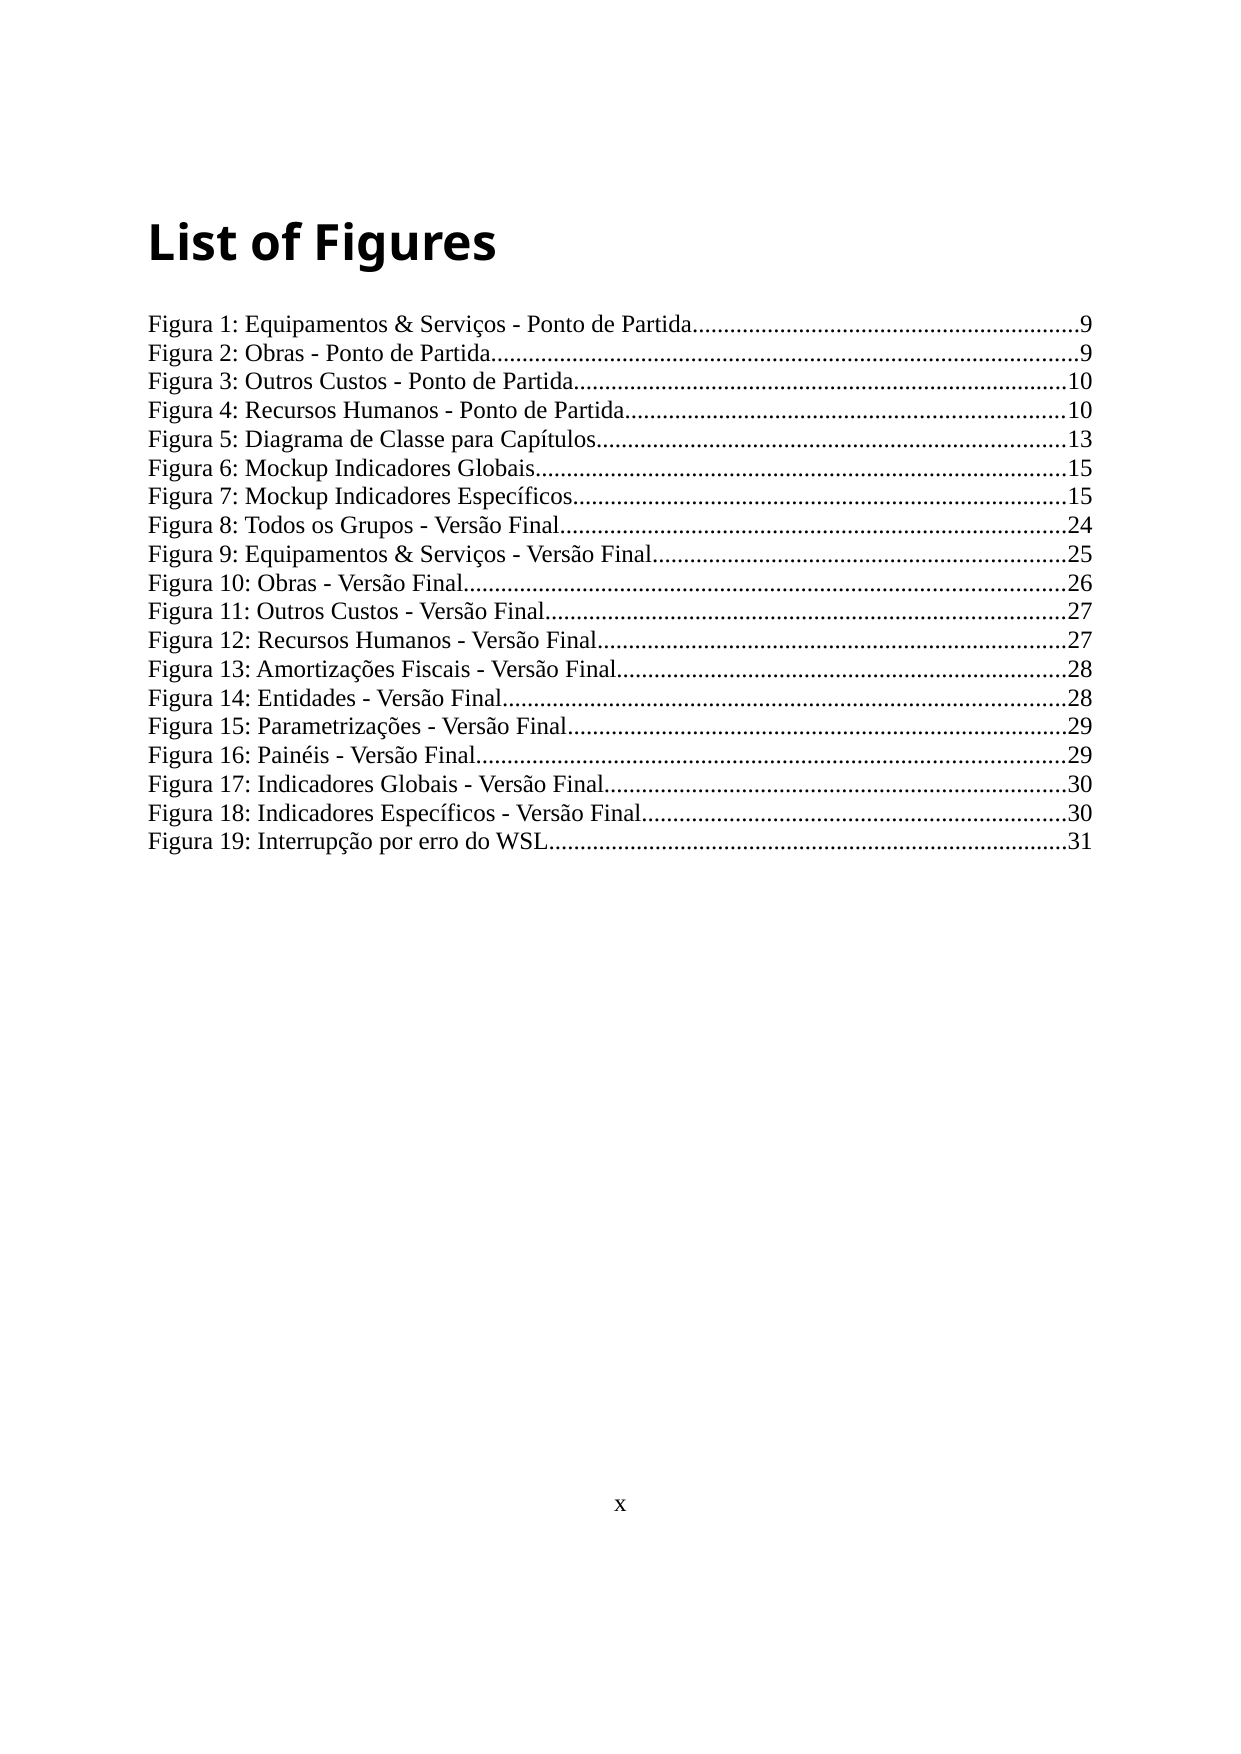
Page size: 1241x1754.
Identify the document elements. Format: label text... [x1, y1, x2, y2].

text Figura 14: Entidades - Versão Final 28 [148, 683, 1093, 711]
text Figura 13: Amortizações Fiscais - Versão Final 28 [148, 654, 1093, 683]
text Figura 10: Obras - Versão Final 26 [148, 568, 1093, 596]
text Figura 6: Mockup Indicadores Globais 15 [148, 453, 1093, 481]
text Figura 7: Mockup Indicadores Específicos 15 [148, 481, 1093, 510]
text Figura 11: Outros Custos - Versão Final 27 [148, 596, 1093, 625]
text Figura 15: Parametrizações - Versão Final 29 [148, 711, 1093, 740]
text Figura 1: Equipamentos & Serviços - Ponto de Partida 9 [148, 309, 1093, 338]
text Figura 16: Painéis - Versão Final 29 [148, 740, 1093, 769]
text Figura 3: Outros Custos - Ponto de Partida 10 [148, 366, 1093, 395]
text Figura 12: Recursos Humanos - Versão Final 27 [148, 625, 1093, 654]
text Figura 4: Recursos Humanos - Ponto de Partida 10 [148, 395, 1093, 424]
text Figura 8: Todos os Grupos - Versão Final 24 [148, 510, 1093, 539]
text List of Figures [148, 207, 1093, 275]
text Figura 9: Equipamentos & Serviços - Versão Final 25 [148, 539, 1093, 568]
text Figura 17: Indicadores Globais - Versão Final 30 [148, 769, 1093, 798]
text Figura 5: Diagrama de Classe para Capítulos 13 [148, 424, 1093, 453]
text Figura 18: Indicadores Específicos - Versão Final 30 [148, 798, 1093, 826]
text Figura 2: Obras - Ponto de Partida 9 [148, 338, 1093, 366]
text Figura 19: Interrupção por erro do WSL 31 [148, 826, 1093, 855]
